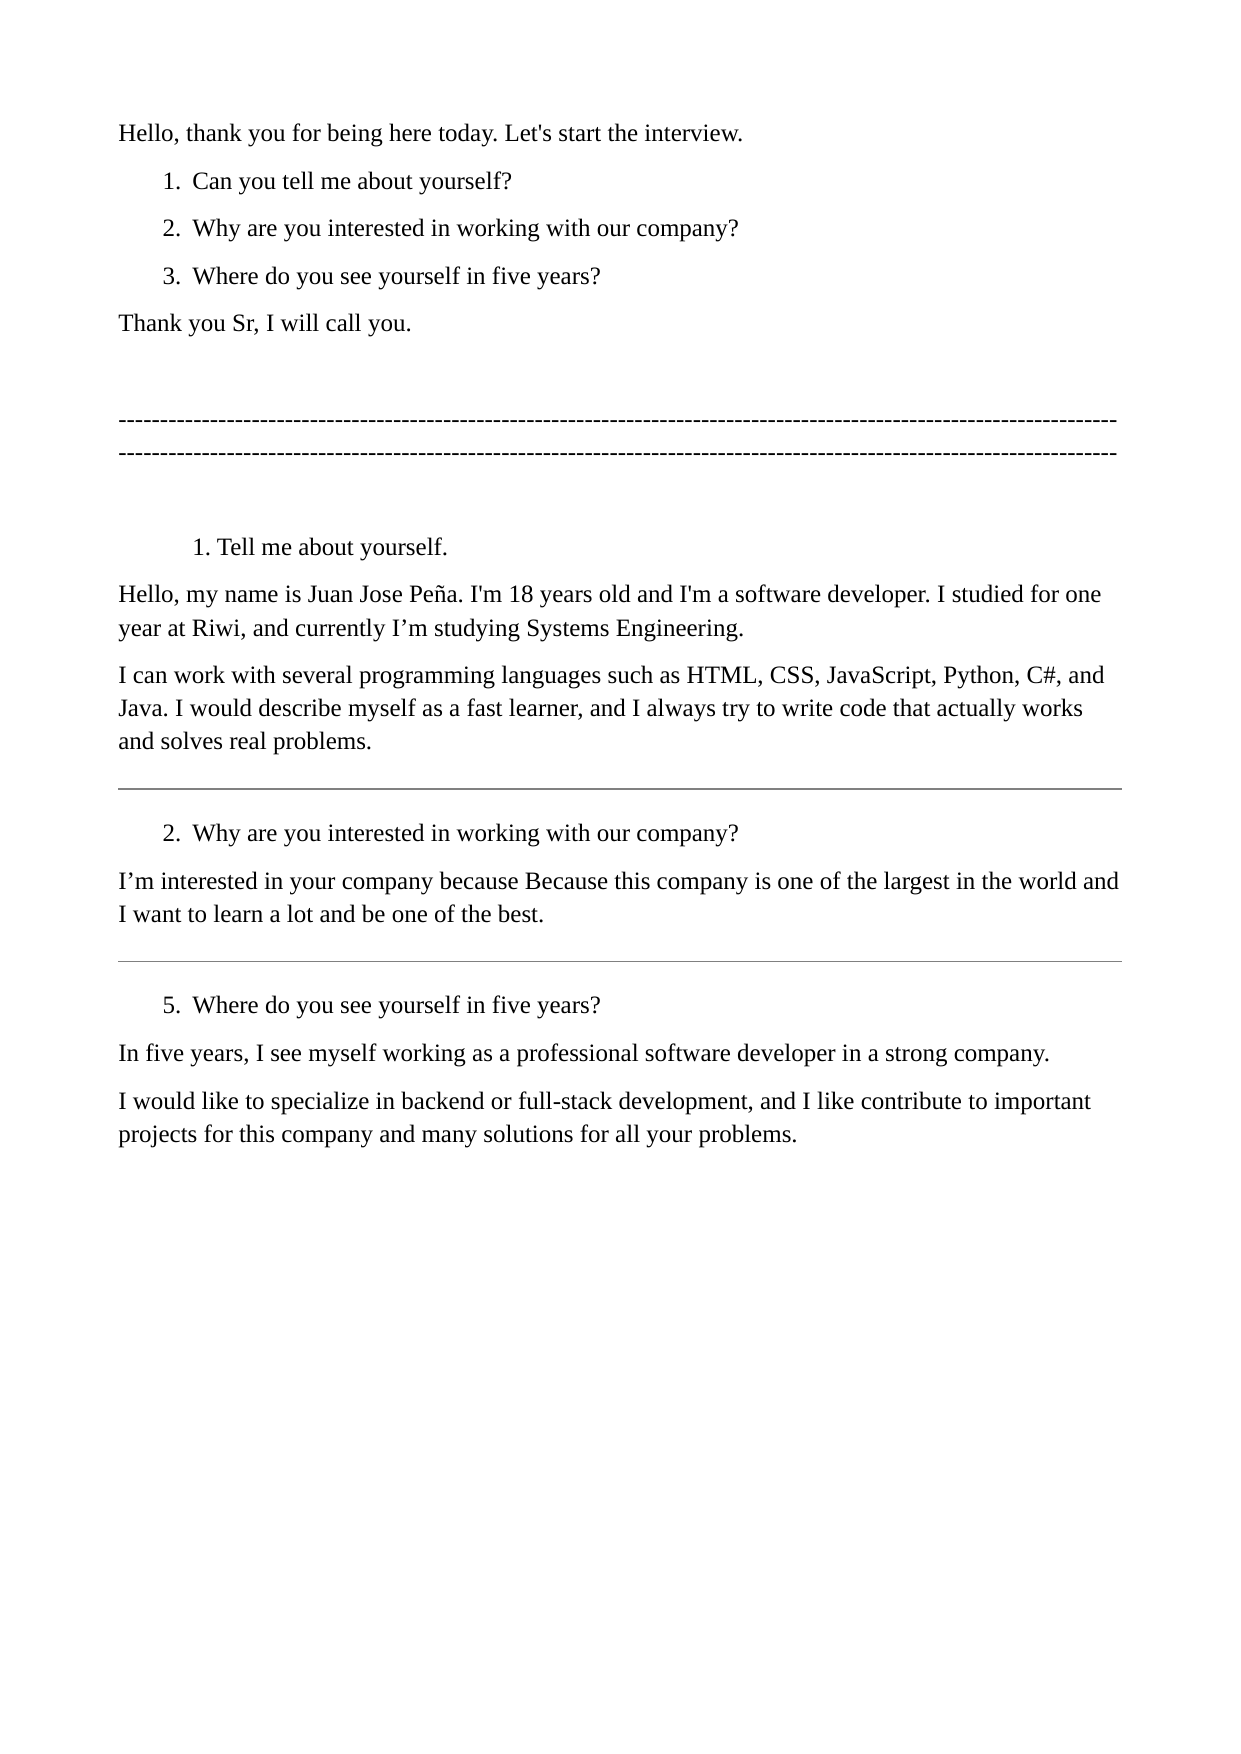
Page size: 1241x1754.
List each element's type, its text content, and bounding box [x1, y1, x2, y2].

list Why are you interested in working with our company? [162, 818, 1122, 847]
text I’m interested in your company because Because this company is one of the largest in the world and I want to learn a lot and be one of the best. [118, 866, 1122, 927]
text In five years, I see myself working as a professional software developer in a strong company. [118, 1038, 1122, 1067]
text Hello, my name is Juan Jose Peña. I'm 18 years old and I'm a software developer. I studied for one year at Riwi, and currently I’m studying Systems Engineering. [118, 579, 1122, 641]
text I can work with several programming languages such as HTML, CSS, JavaScript, Python, C#, and Java. I would describe myself as a fast learner, and I always try to write code that actually works and solves real problems. [118, 660, 1122, 755]
list Where do you see yourself in five years? [162, 991, 1122, 1019]
list Can you tell me about yourself? [162, 166, 1122, 194]
text Hello, thank you for being here today. Let's start the interview. [118, 118, 1122, 147]
text 1. Tell me about yourself. [118, 532, 1122, 561]
text Thank you Sr, I will call you. [118, 308, 1122, 337]
list Where do you see yourself in five years? [162, 261, 1122, 290]
text I would like to specialize in backend or full-stack development, and I like contribute to important projects for this company and many solutions for all your problems. [118, 1086, 1122, 1148]
list Why are you interested in working with our company? [162, 213, 1122, 242]
text ------------------------------------------------------------------------------------------------------------------------------------------------------------------------------------------------------------------------------------------------ [118, 404, 1122, 466]
